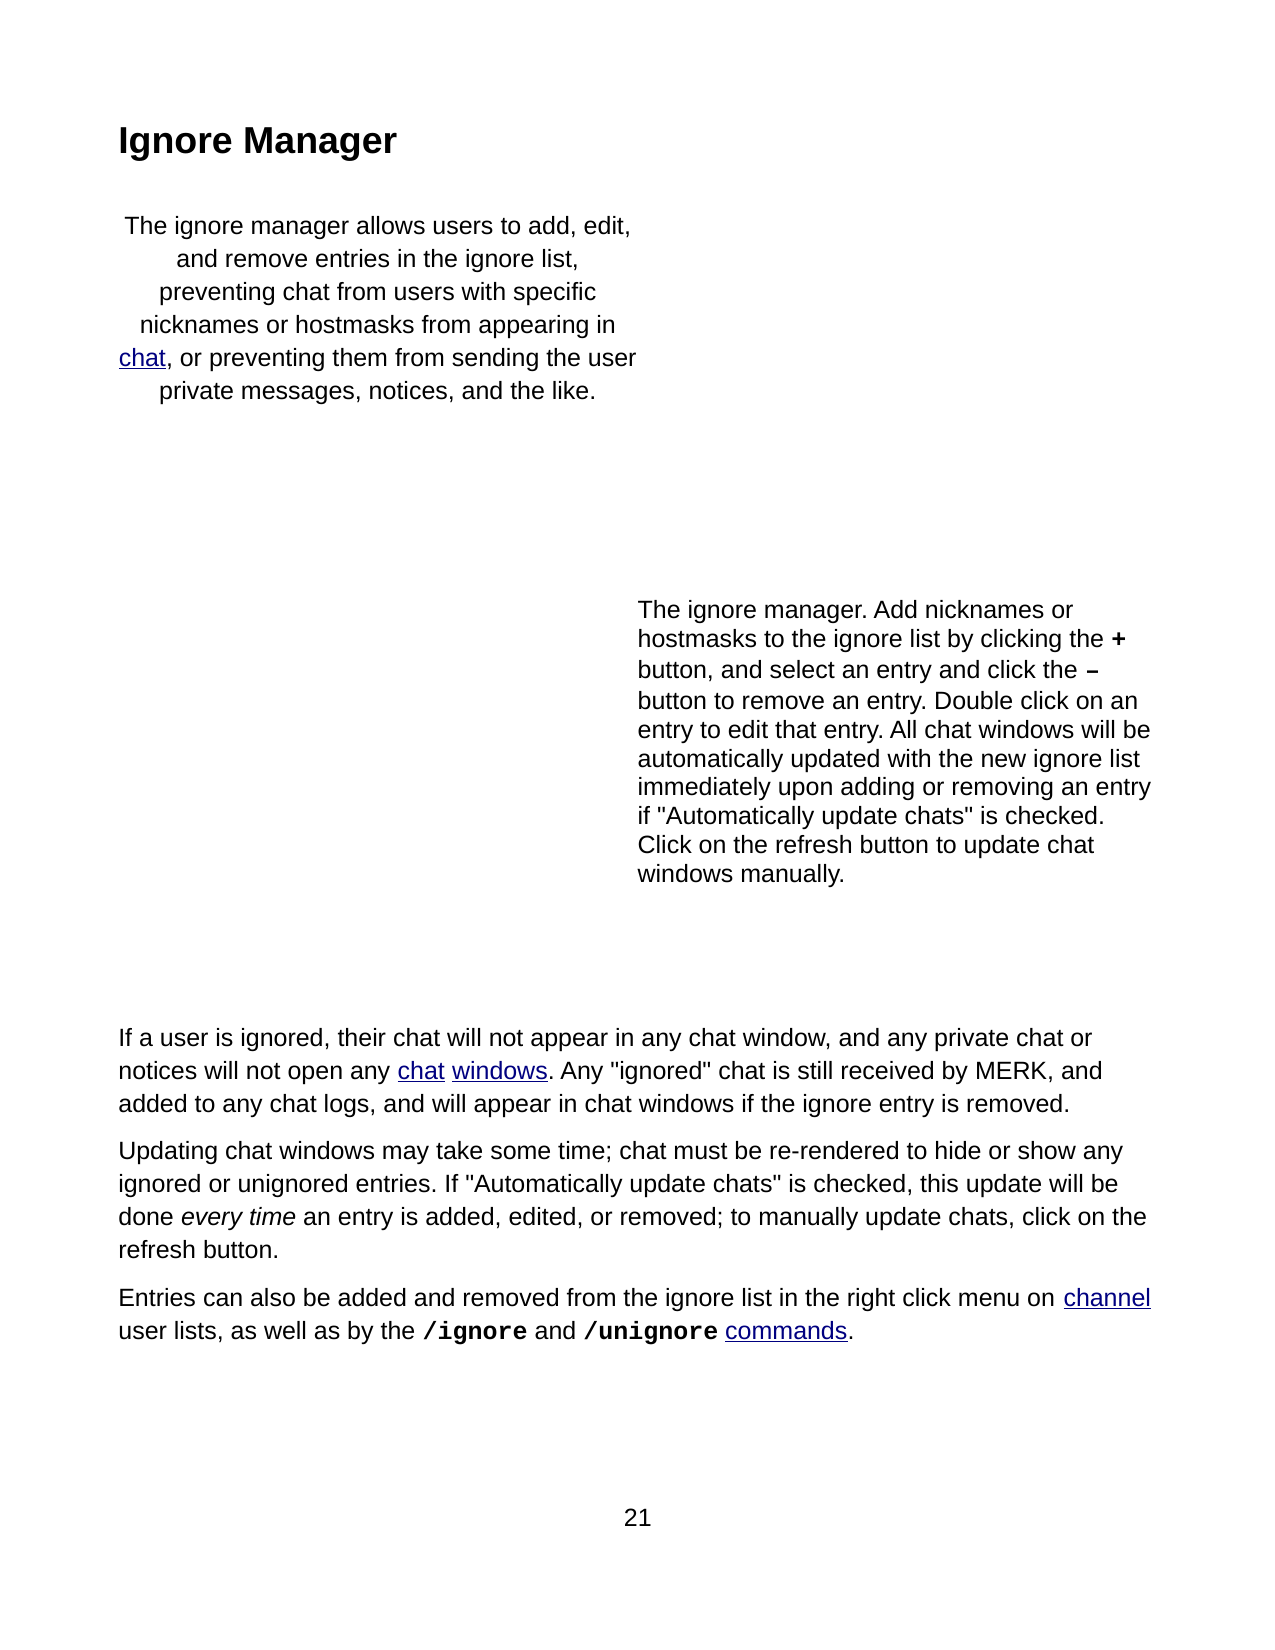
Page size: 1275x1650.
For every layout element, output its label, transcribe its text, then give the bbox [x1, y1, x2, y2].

text If a user is ignored, their chat will not appear in any chat window, and any private chat or notices will not open any chat windows. Any "ignored" chat is still received by MERK, and added to any chat logs, and will appear in chat windows if the ignore entry is removed. [118, 1023, 1157, 1117]
table_header [118, 508, 637, 975]
text Updating chat windows may take some time; chat must be re-rendered to hide or show any ignored or unignored entries. If "Automatically update chats" is checked, this update will be done every time an entry is added, edited, or removed; to manually update chats, click on the refresh button. [118, 1136, 1157, 1264]
subtitle Ignore Manager [118, 118, 1157, 161]
table_header The ignore manager. Add nicknames or hostmasks to the ignore list by clicking the + button, and select an entry and click the – button to remove an entry. Double click on an entry to edit that entry. All chat windows will be automatically updated with the new ignore list immediately upon adding or removing an entry if "Automatically update chats" is checked. Click on the refresh button to update chat windows manually. [638, 508, 1157, 975]
table_header The ignore manager allows users to add, edit, and remove entries in the ignore list, preventing chat from users with specific nicknames or hostmasks from appearing in chat, or preventing them from sending the user private messages, notices, and the like. [118, 174, 637, 460]
table_header [638, 174, 1157, 460]
text Entries can also be added and removed from the ignore list in the right click menu on channel user lists, as well as by the /ignore and /unignore commands. [118, 1283, 1157, 1347]
